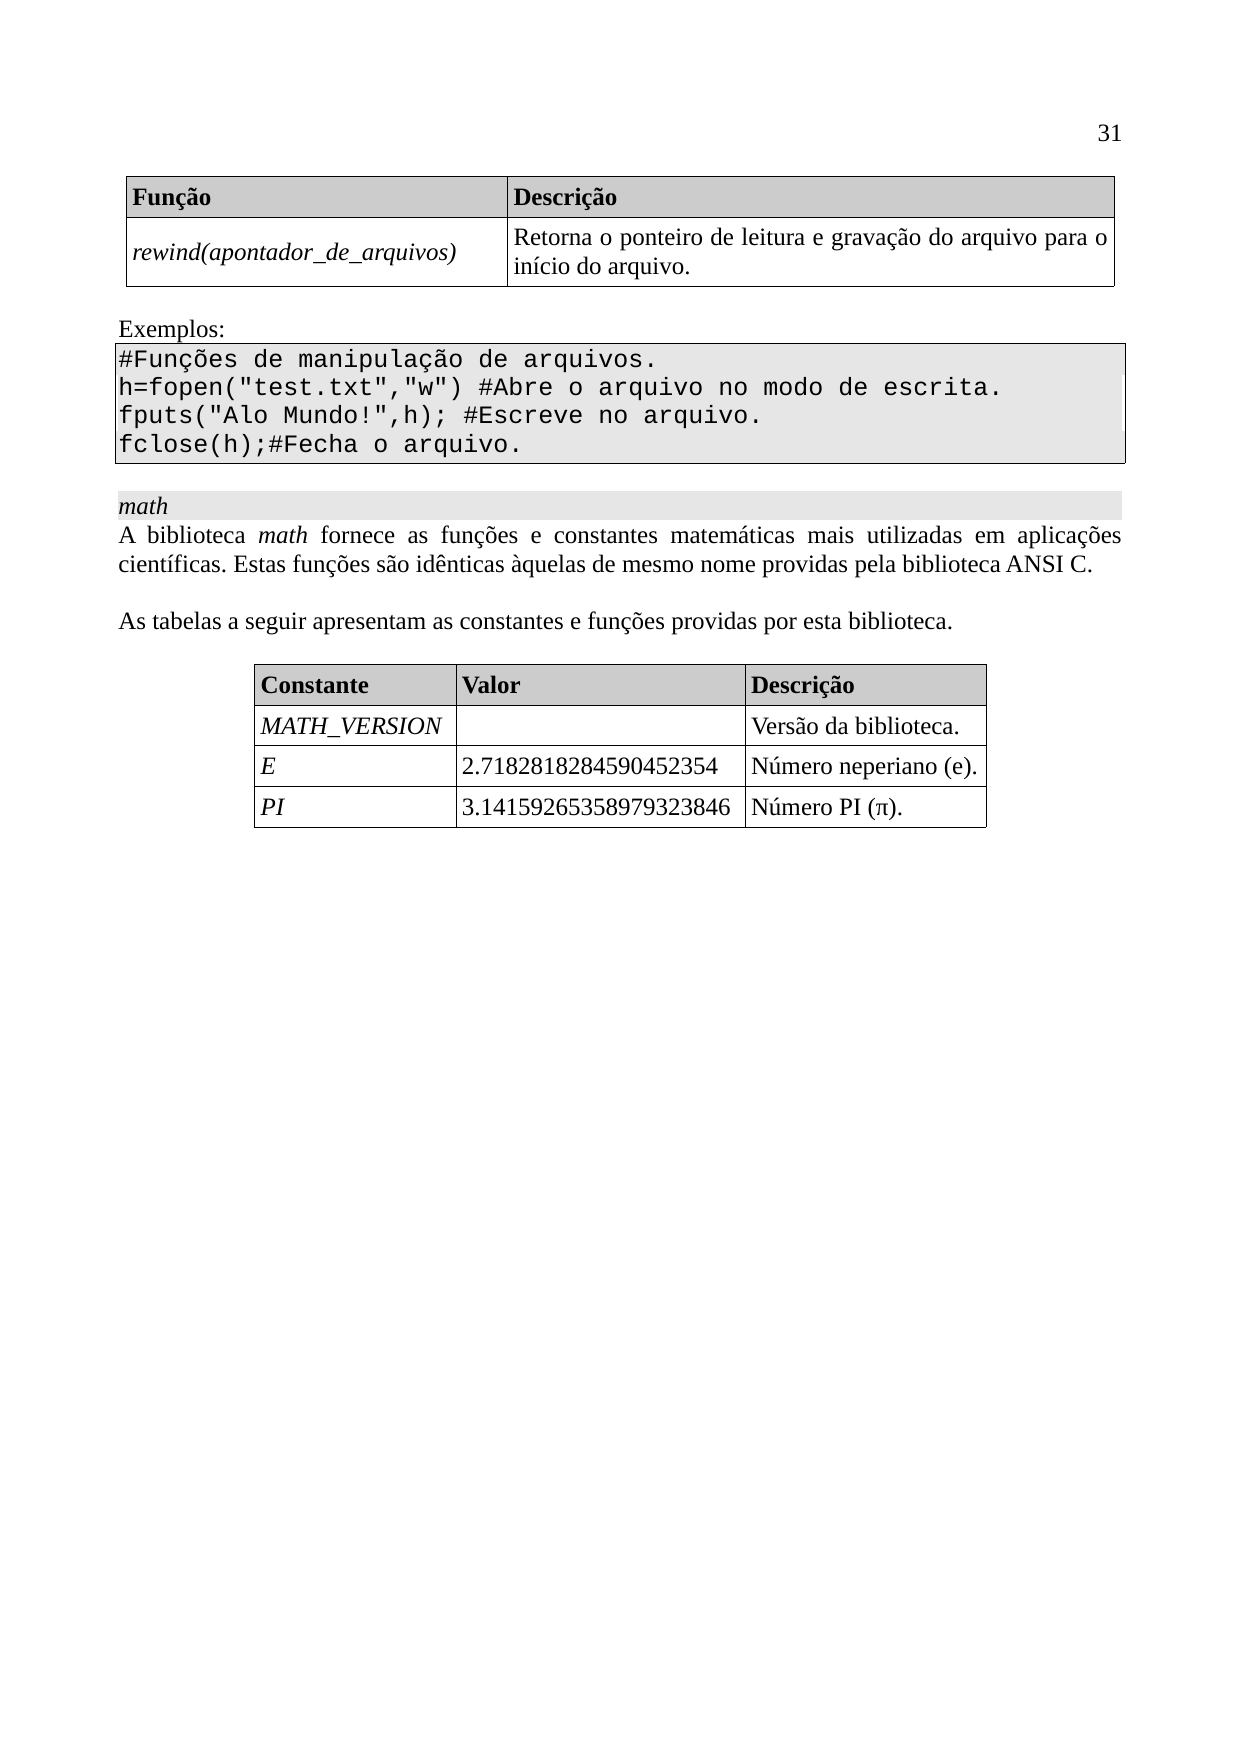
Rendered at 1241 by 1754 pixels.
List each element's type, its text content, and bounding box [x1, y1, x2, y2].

table_cell E [255, 746, 456, 786]
table_cell rewind(apontador_de_arquivos) [127, 218, 507, 286]
text h=fopen("test.txt","w") #Abre o arquivo no modo de escrita. [118, 375, 1122, 403]
table_header Descrição [508, 177, 1114, 217]
table_cell 2.7182818284590452354 [457, 746, 745, 786]
table_header Valor [457, 665, 745, 705]
table_cell Versão da biblioteca. [746, 706, 986, 745]
text Exemplos: [118, 314, 1122, 343]
table_header Constante [255, 665, 456, 705]
text fclose(h);#Fecha o arquivo. [116, 428, 1125, 463]
table_cell Número PI (π). [746, 787, 986, 827]
text math [118, 491, 1122, 520]
table_cell 3.14159265358979323846 [457, 787, 745, 827]
text #Funções de manipulação de arquivos. [116, 344, 1125, 375]
table_cell Retorna o ponteiro de leitura e gravação do arquivo para o início do arquivo. [508, 218, 1114, 286]
table_cell MATH_VERSION [255, 706, 456, 745]
table_cell PI [255, 787, 456, 827]
table_cell [457, 706, 745, 745]
text fputs("Alo Mundo!",h); #Escreve no arquivo. [118, 403, 1122, 428]
table_cell Número neperiano (e). [746, 746, 986, 786]
table_header Função [127, 177, 507, 217]
text As tabelas a seguir apresentam as constantes e funções providas por esta biblioteca. [118, 606, 1122, 635]
table_header Descrição [746, 665, 986, 705]
text A biblioteca math fornece as funções e constantes matemáticas mais utilizadas em aplicações científicas. Estas funções são idênticas àquelas de mesmo nome providas pela biblioteca ANSI C. [118, 520, 1122, 578]
